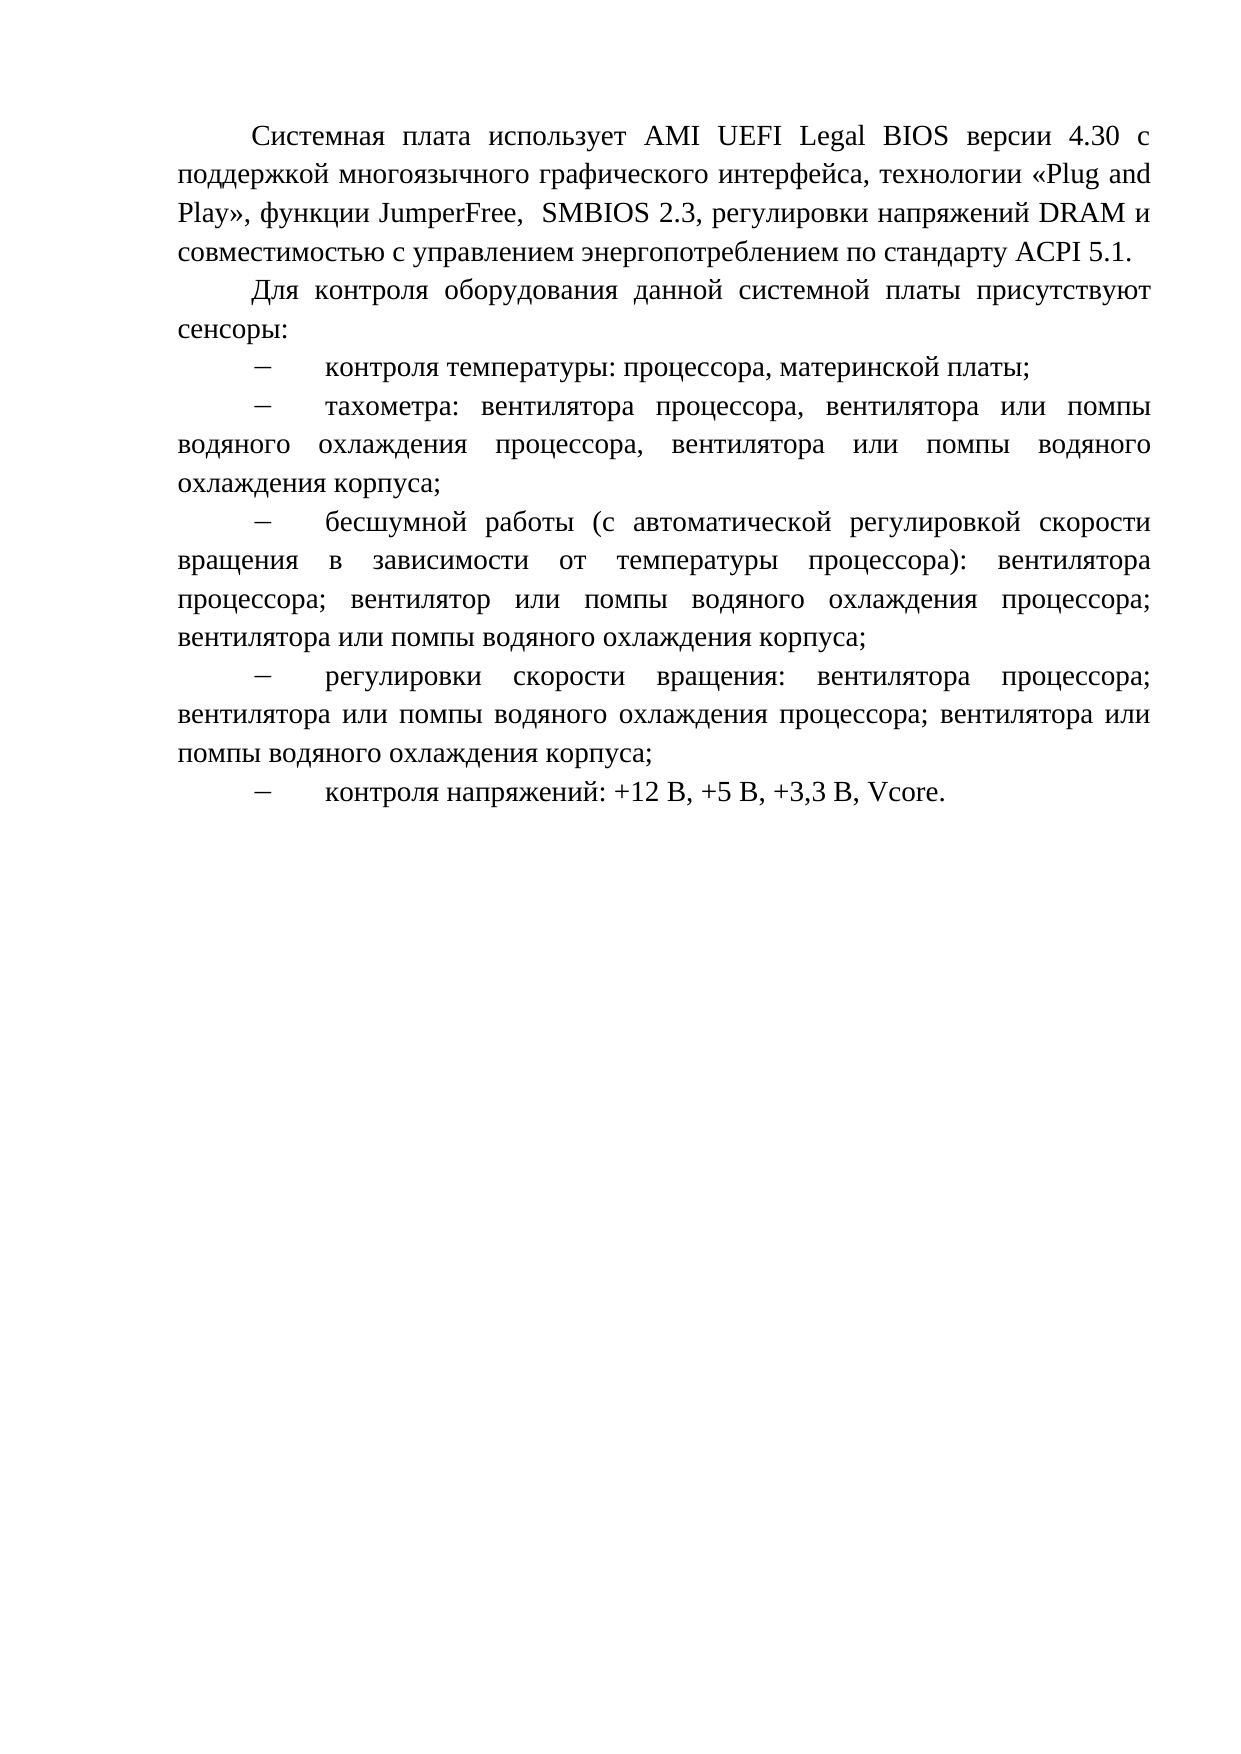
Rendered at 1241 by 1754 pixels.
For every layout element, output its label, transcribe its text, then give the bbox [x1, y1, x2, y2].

list контроля температуры: процессора, материнской платы; [177, 349, 1152, 383]
text Системная плата использует AMI UEFI Legal BIOS версии 4.30 с поддержкой многоязычного графического интерфейса, технологии «Plug and Play», функции JumperFree, SMBIOS 2.3, регулировки напряжений DRAM и совместимостью с управлением энергопотреблением по стандарту ACPI 5.1. [177, 118, 1152, 267]
list бесшумной работы (с автоматической регулировкой скорости вращения в зависимости от температуры процессора): вентилятора процессора; вентилятор или помпы водяного охлаждения процессора; вентилятора или помпы водяного охлаждения корпуса; [177, 504, 1152, 653]
text Для контроля оборудования данной системной платы присутствуют сенсоры: [177, 272, 1152, 344]
list контроля напряжений: +12 В, +5 В, +3,3 В, Vcore. [177, 774, 1152, 807]
list регулировки скорости вращения: вентилятора процессора; вентилятора или помпы водяного охлаждения процессора; вентилятора или помпы водяного охлаждения корпуса; [177, 658, 1152, 769]
list тахометра: вентилятора процессора, вентилятора или помпы водяного охлаждения процессора, вентилятора или помпы водяного охлаждения корпуса; [177, 388, 1152, 499]
